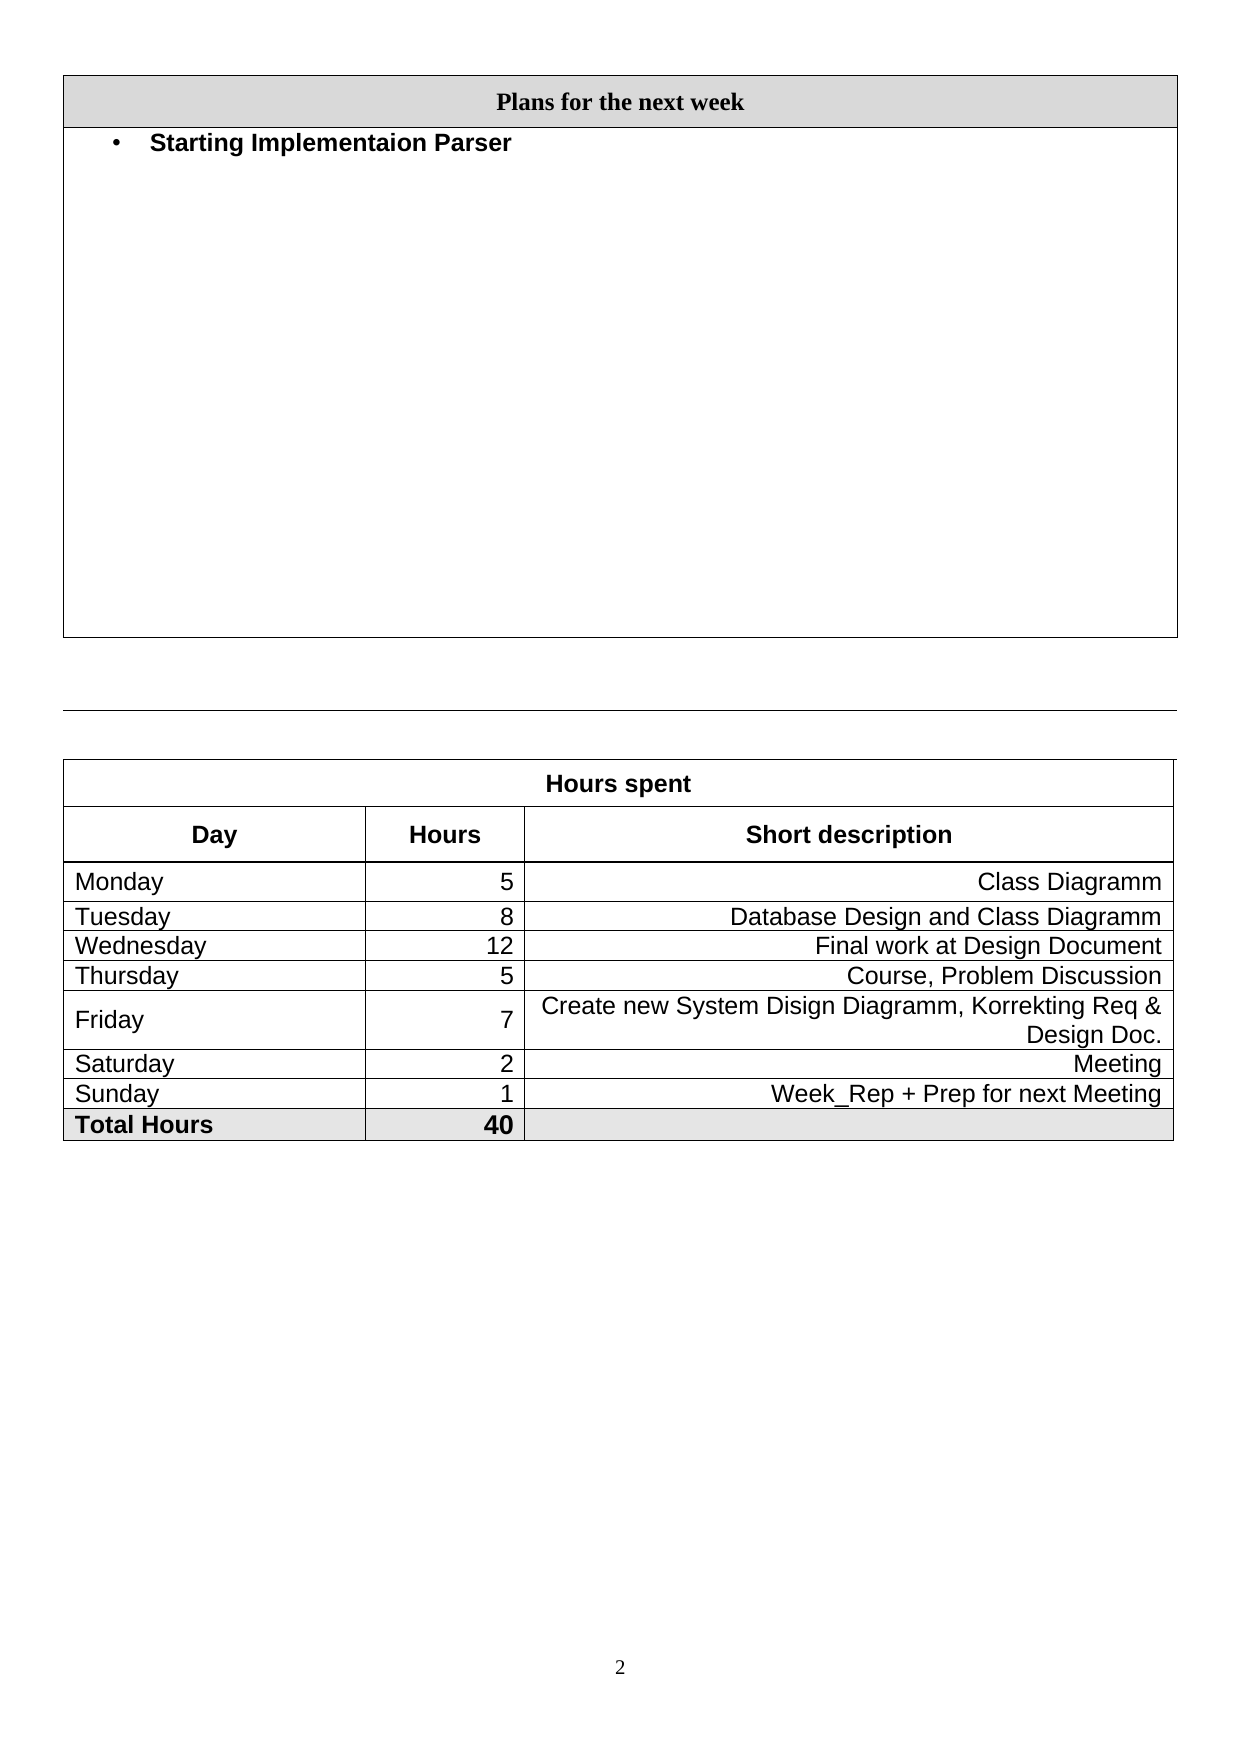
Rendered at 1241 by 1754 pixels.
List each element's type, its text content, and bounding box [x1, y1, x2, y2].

table_cell Day [64, 807, 365, 861]
table_cell 7 [366, 991, 524, 1048]
table_cell Week_Rep + Prep for next Meeting [525, 1079, 1173, 1108]
table_cell Starting Implementaion Parser [64, 128, 1177, 637]
table_header [63, 711, 1177, 759]
table_cell Create new System Disign Diagramm, Korrekting Req & Design Doc. [525, 991, 1173, 1048]
table_cell Thursday [64, 961, 365, 990]
table_cell 8 [366, 902, 524, 930]
table_cell Meeting [525, 1050, 1173, 1078]
table_header Plans for the next week [64, 76, 1177, 127]
table_cell Hours [366, 807, 524, 861]
table_cell 5 [366, 863, 524, 901]
table_cell Wednesday [64, 931, 365, 960]
table_cell Monday [64, 863, 365, 901]
table_cell Database Design and Class Diagramm [525, 902, 1173, 930]
table_cell Saturday [64, 1050, 365, 1078]
table_cell Course, Problem Discussion [525, 961, 1173, 990]
table_cell Total Hours [64, 1109, 365, 1140]
table_cell Friday [64, 991, 365, 1048]
table_cell 2 [366, 1050, 524, 1078]
table_cell Final work at Design Document [525, 931, 1173, 960]
table_cell Tuesday [64, 902, 365, 930]
table_cell 5 [366, 961, 524, 990]
table_cell 40 [366, 1109, 524, 1140]
table_cell [525, 1109, 1173, 1140]
table_cell Short description [525, 807, 1173, 861]
table_cell 12 [366, 931, 524, 960]
table_cell 1 [366, 1079, 524, 1108]
table_cell Sunday [64, 1079, 365, 1108]
table_cell Class Diagramm [525, 863, 1173, 901]
table_cell Hours spent [64, 760, 1173, 806]
